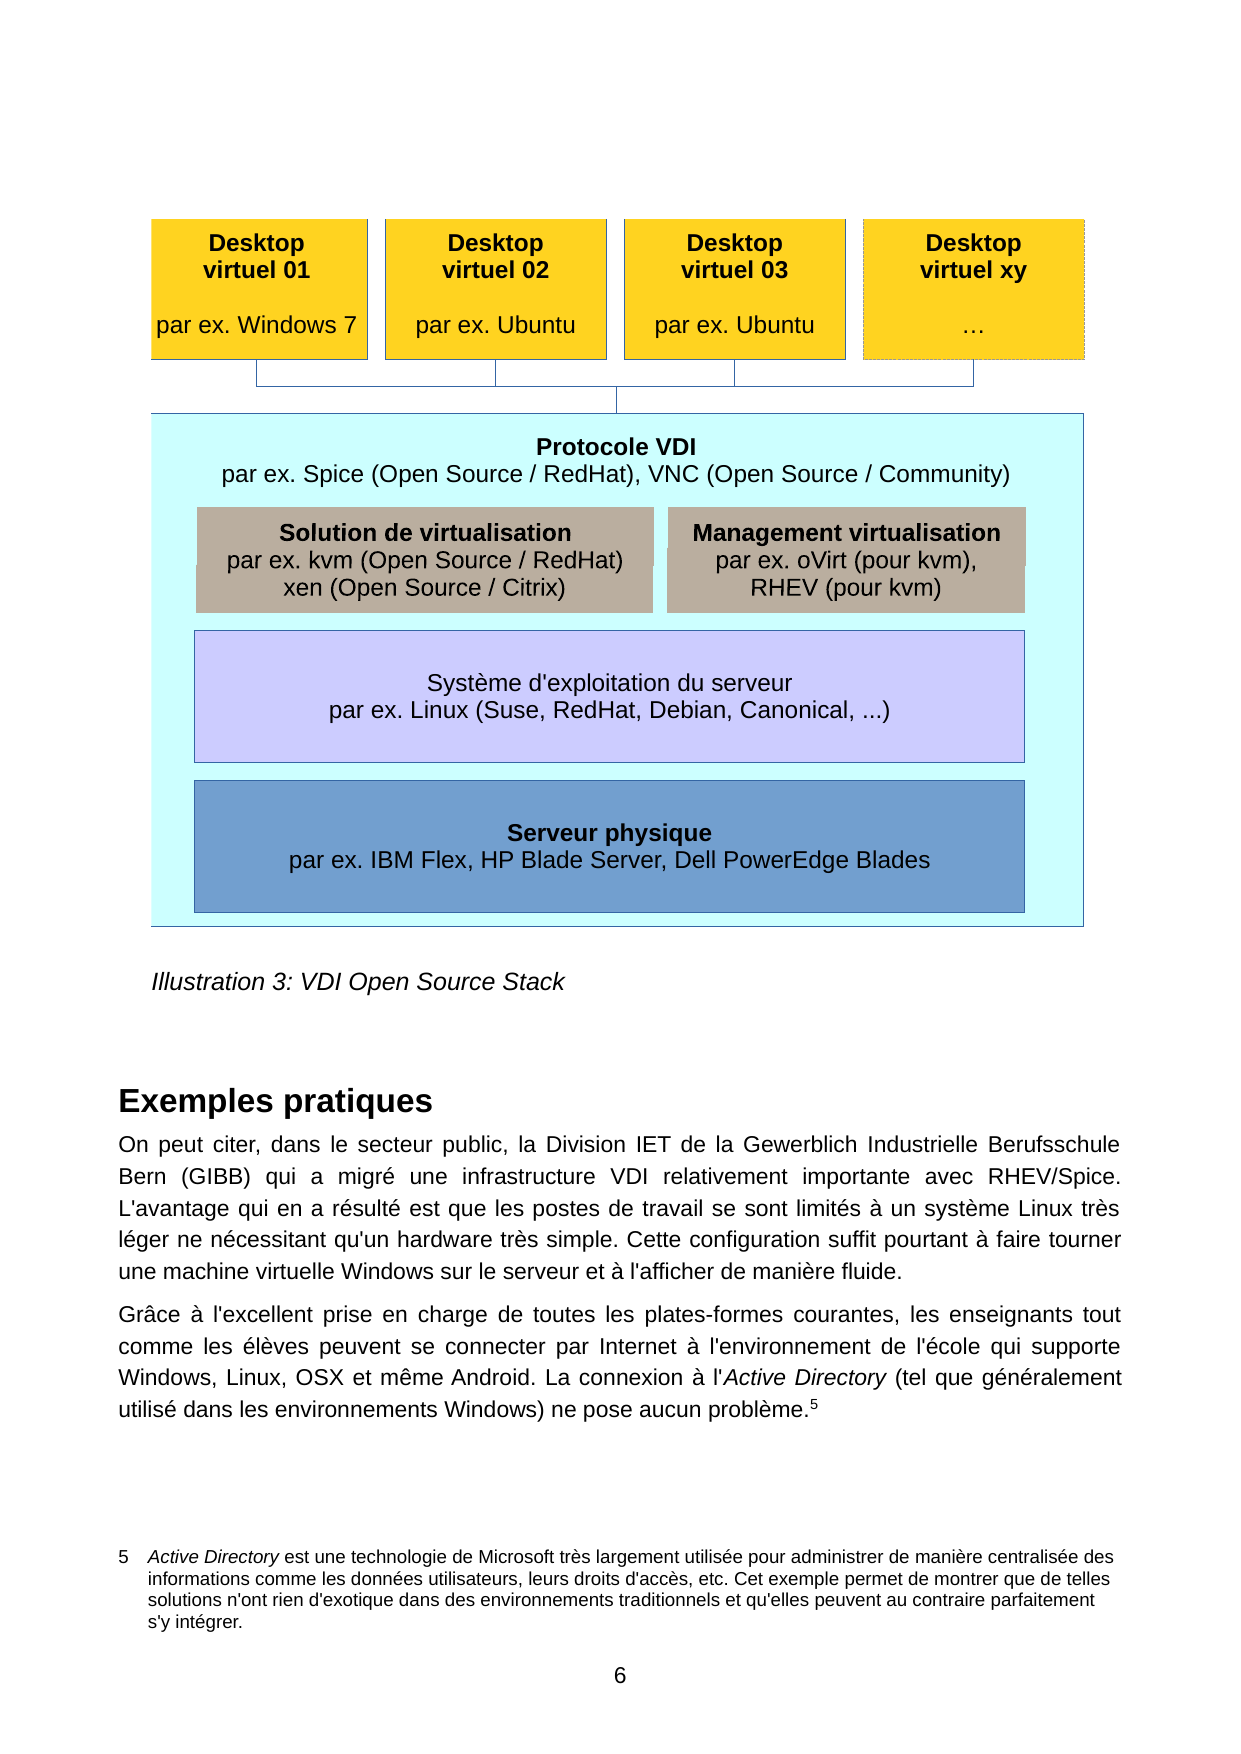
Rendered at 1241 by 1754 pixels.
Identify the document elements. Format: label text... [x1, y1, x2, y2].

text Illustration 3: VDI Open Source Stack [151, 967, 1089, 996]
subtitle Exemples pratiques [118, 1081, 1122, 1120]
text On peut citer, dans le secteur public, la Division IET de la Gewerblich Industrielle Berufsschule Bern (GIBB) qui a migré une infrastructure VDI relativement importante avec RHEV/Spice. L'avantage qui en a résulté est que les postes de travail se sont limités à un système Linux très léger ne nécessitant qu'un hardware très simple. Cette configuration suffit pourtant à faire tourner une machine virtuelle Windows sur le serveur et à l'afficher de manière fluide. [118, 1131, 1122, 1284]
text Grâce à l'excellent prise en charge de toutes les plates-formes courantes, les enseignants tout comme les élèves peuvent se connecter par Internet à l'environnement de l'école qui supporte Windows, Linux, OSX et même Android. La connexion à l'Active Directory (tel que généralement utilisé dans les environnements Windows) ne pose aucun problème. [118, 1301, 1122, 1422]
text Active Directory est une technologie de Microsoft très largement utilisée pour administrer de manière centralisée des informations comme les données utilisateurs, leurs droits d'accès, etc. Cet exemple permet de montrer que de telles solutions n'ont rien d'exotique dans des environnements traditionnels et qu'elles peuvent au contraire parfaitement s'y intégrer. [118, 1546, 1122, 1632]
